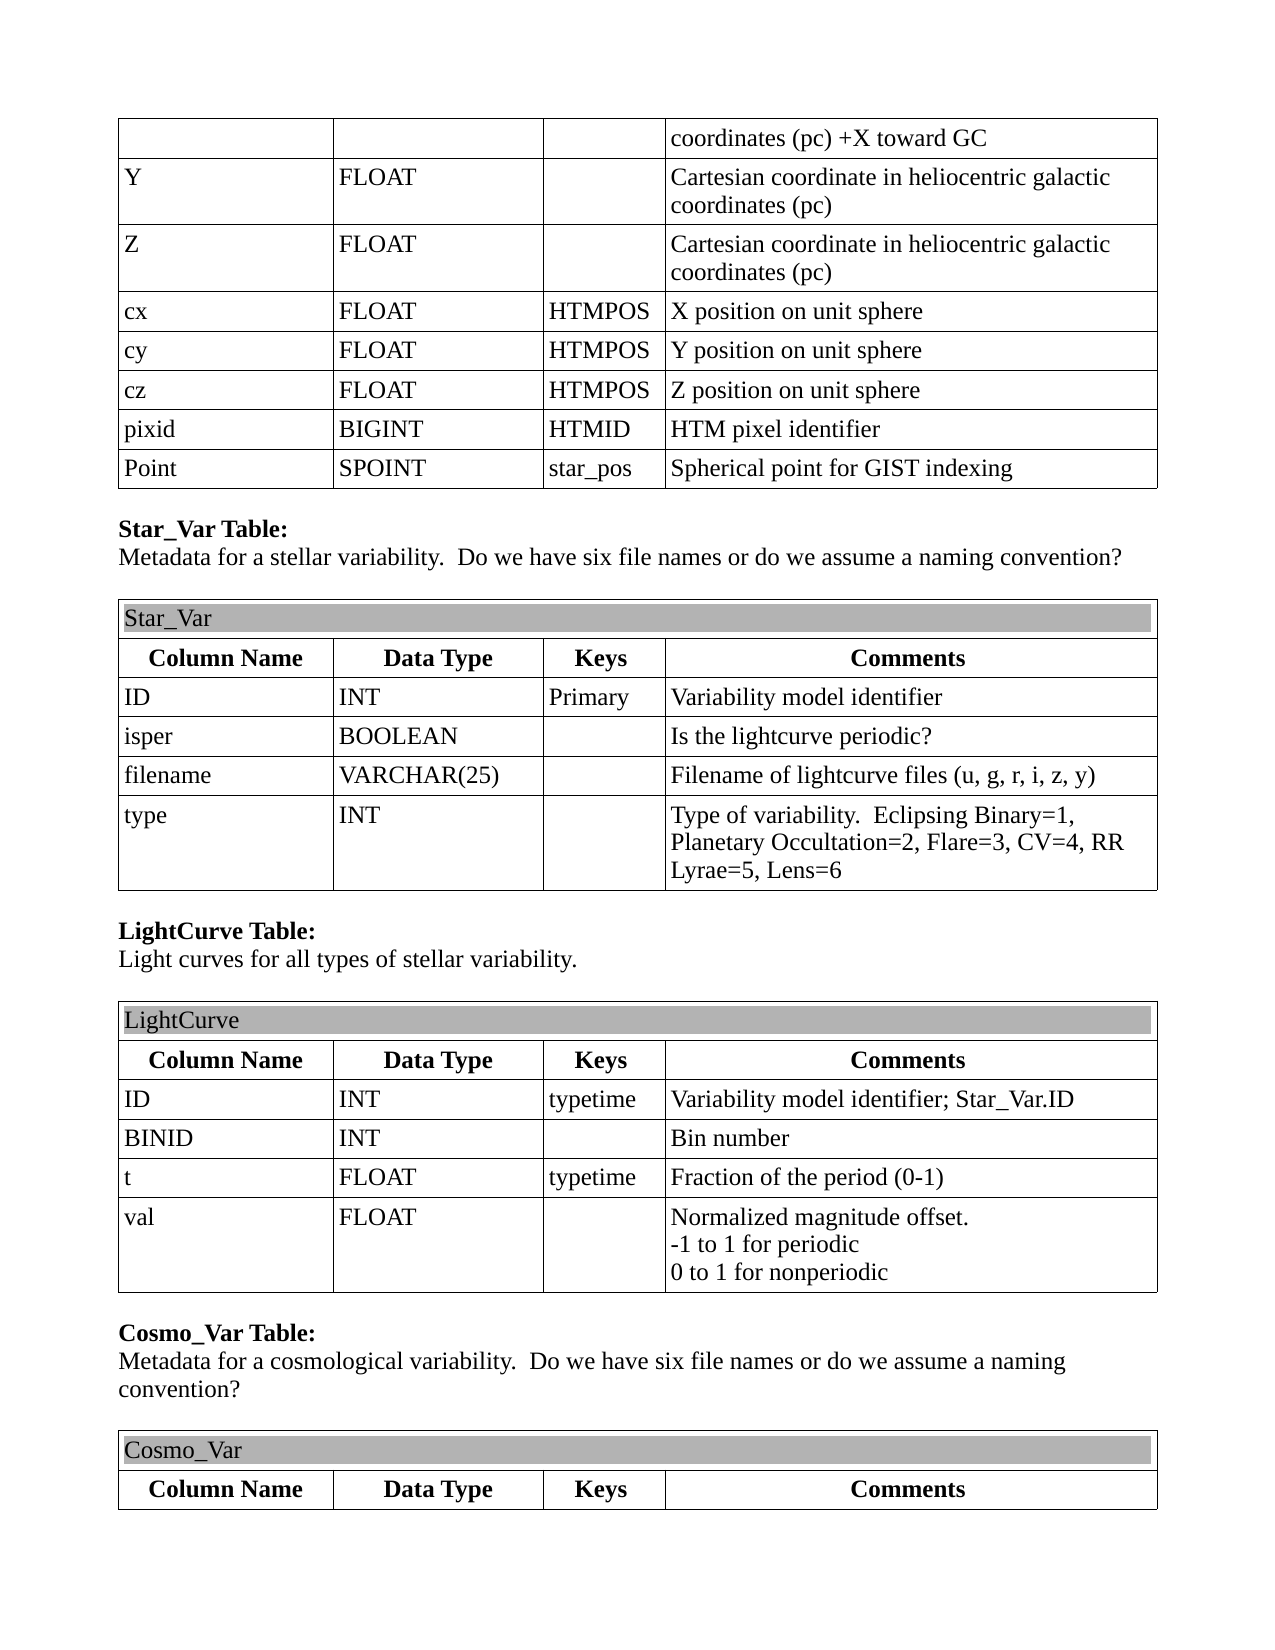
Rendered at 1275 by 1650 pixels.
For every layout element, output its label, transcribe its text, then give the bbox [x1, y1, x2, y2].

table_cell Data Type [334, 1471, 543, 1509]
table_cell cz [119, 371, 333, 409]
table_cell INT [334, 1080, 543, 1118]
table_cell t [119, 1159, 333, 1197]
table_cell [544, 225, 665, 291]
table_cell BINID [119, 1120, 333, 1158]
table_cell Data Type [334, 1041, 543, 1079]
table_cell filename [119, 757, 333, 795]
table_cell star_pos [544, 450, 665, 488]
table_cell type [119, 796, 333, 890]
table_cell [544, 1198, 665, 1292]
table_cell INT [334, 796, 543, 890]
table_cell Bin number [666, 1120, 1157, 1158]
table_cell FLOAT [334, 1198, 543, 1292]
table_cell isper [119, 717, 333, 756]
table_cell Column Name [119, 1041, 333, 1079]
table_cell Column Name [119, 1471, 333, 1509]
table_header Star_Var [119, 600, 1157, 638]
table_cell val [119, 1198, 333, 1292]
table_cell Is the lightcurve periodic? [666, 717, 1157, 756]
table_cell X position on unit sphere [666, 292, 1157, 331]
table_cell Normalized magnitude offset. -1 to 1 for periodic 0 to 1 for nonperiodic [666, 1198, 1157, 1292]
table_cell Z position on unit sphere [666, 371, 1157, 409]
table_cell Filename of lightcurve files (u, g, r, i, z, y) [666, 757, 1157, 795]
table_cell [544, 796, 665, 890]
table_cell Type of variability. Eclipsing Binary=1, Planetary Occultation=2, Flare=3, CV=4, RR Lyrae=5, Lens=6 [666, 796, 1157, 890]
table_cell cx [119, 292, 333, 331]
table_cell Y [119, 159, 333, 224]
table_cell [119, 119, 333, 157]
table_cell Comments [666, 1041, 1157, 1079]
table_cell typetime [544, 1080, 665, 1118]
table_cell HTMPOS [544, 292, 665, 331]
table_cell Column Name [119, 639, 333, 677]
table_cell Fraction of the period (0-1) [666, 1159, 1157, 1197]
table_cell cy [119, 332, 333, 370]
table_cell Y position on unit sphere [666, 332, 1157, 370]
table_cell HTM pixel identifier [666, 410, 1157, 448]
table_cell Keys [544, 1471, 665, 1509]
table_cell FLOAT [334, 292, 543, 331]
text Light curves for all types of stellar variability. [118, 945, 1157, 973]
table_cell Variability model identifier; Star_Var.ID [666, 1080, 1157, 1118]
table_cell Primary [544, 678, 665, 716]
table_cell ID [119, 1080, 333, 1118]
table_cell [544, 1120, 665, 1158]
table_cell HTMPOS [544, 371, 665, 409]
table_cell FLOAT [334, 371, 543, 409]
table_cell Keys [544, 1041, 665, 1079]
table_cell pixid [119, 410, 333, 448]
text Cosmo_Var Table: [118, 1319, 1157, 1347]
table_cell Data Type [334, 639, 543, 677]
table_cell VARCHAR(25) [334, 757, 543, 795]
table_cell Point [119, 450, 333, 488]
table_cell ID [119, 678, 333, 716]
table_cell BOOLEAN [334, 717, 543, 756]
table_cell typetime [544, 1159, 665, 1197]
table_cell Comments [666, 639, 1157, 677]
table_cell FLOAT [334, 159, 543, 224]
table_cell HTMPOS [544, 332, 665, 370]
table_header LightCurve [119, 1002, 1157, 1040]
table_cell [544, 757, 665, 795]
table_cell coordinates (pc) +X toward GC [666, 119, 1157, 157]
table_cell Variability model identifier [666, 678, 1157, 716]
table_cell Z [119, 225, 333, 291]
text LightCurve Table: [118, 917, 1157, 945]
table_cell [544, 717, 665, 756]
table_cell INT [334, 1120, 543, 1158]
table_cell Keys [544, 639, 665, 677]
table_cell SPOINT [334, 450, 543, 488]
table_cell HTMID [544, 410, 665, 448]
table_cell [544, 119, 665, 157]
table_cell Cartesian coordinate in heliocentric galactic coordinates (pc) [666, 225, 1157, 291]
table_cell [544, 159, 665, 224]
table_cell FLOAT [334, 1159, 543, 1197]
table_header Cosmo_Var [119, 1431, 1157, 1469]
text Metadata for a stellar variability. Do we have six file names or do we assume a naming convention? [118, 543, 1157, 571]
table_cell Comments [666, 1471, 1157, 1509]
table_cell FLOAT [334, 225, 543, 291]
text Star_Var Table: [118, 516, 1157, 543]
text Metadata for a cosmological variability. Do we have six file names or do we assume a naming convention? [118, 1347, 1157, 1403]
table_cell FLOAT [334, 332, 543, 370]
table_cell BIGINT [334, 410, 543, 448]
table_cell Cartesian coordinate in heliocentric galactic coordinates (pc) [666, 159, 1157, 224]
table_cell Spherical point for GIST indexing [666, 450, 1157, 488]
table_cell [334, 119, 543, 157]
table_cell INT [334, 678, 543, 716]
